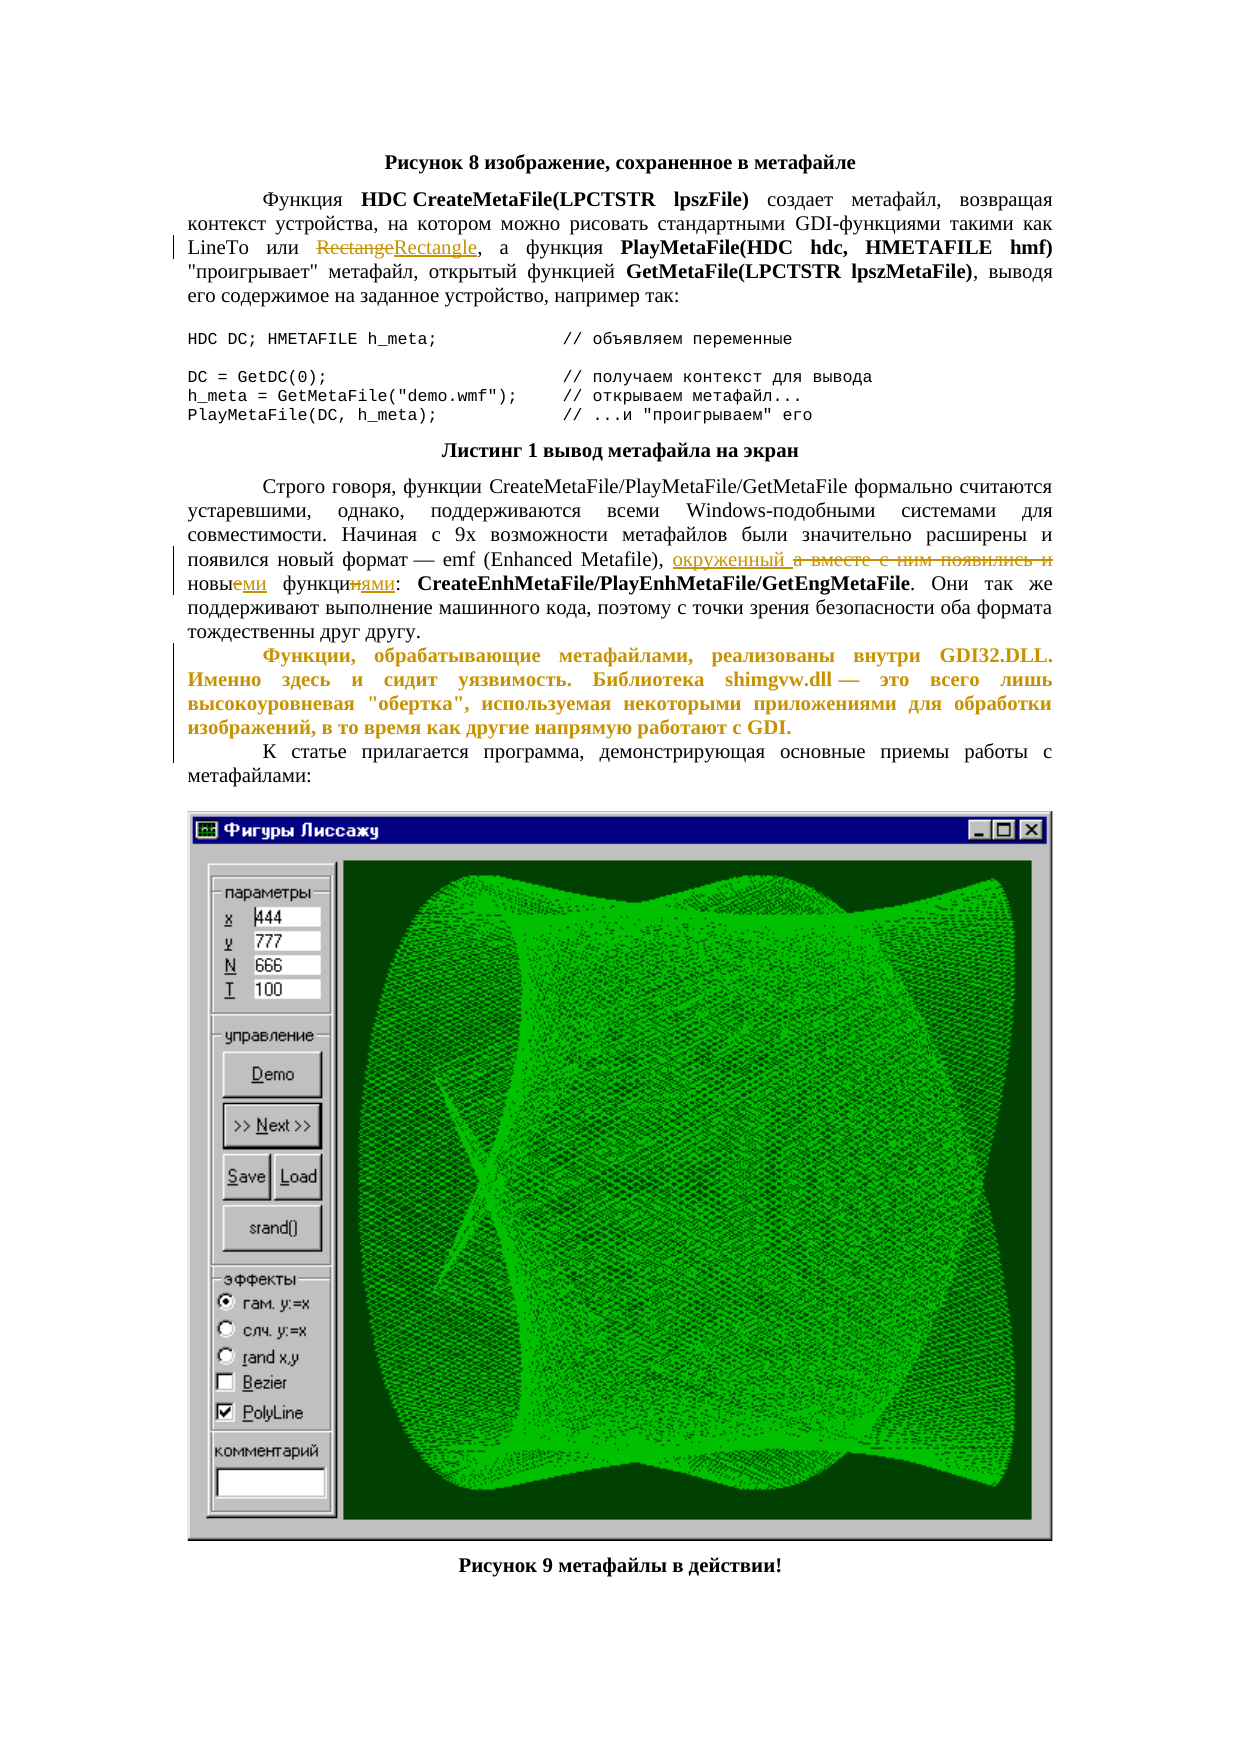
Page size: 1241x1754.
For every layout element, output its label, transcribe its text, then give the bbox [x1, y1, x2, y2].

text Рисунок 9 метафайлы в действии! [187, 1553, 1053, 1577]
picture [187, 811, 1053, 1541]
text Функция HDC CreateMetaFile(LPCTSTR lpszFile) создает метафайл, возвращая контекст устройства, на котором можно рисовать стандартными GDI-функциями такими как LineTo или Rectangle, а функция PlayMetaFile(HDC hdc, HMETAFILE hmf) "проигрывает" метафайл, открытый функцией GetMetaFile(LPCTSTR lpszMetaFile), выводя его содержимое на заданное устройство, например так: [187, 187, 1053, 307]
text DC = GetDC(0); // получаем контекст для вывода [187, 369, 1053, 387]
text PlayMetaFile(DC, h_meta); // ...и "проигрываем" его [187, 406, 1053, 425]
text HDC DC; HMETAFILE h_meta; // объявляем переменные [187, 331, 1053, 350]
text h_meta = GetMetaFile("demo.wmf"); // открываем метафайл... [187, 387, 1053, 406]
text Рисунок 8 изображение, сохраненное в метафайле [187, 150, 1053, 174]
text Листинг 1 вывод метафайла на экран [187, 438, 1053, 462]
text Строго говоря, функции CreateMetaFile/PlayMetaFile/GetMetaFile формально считаются устаревшими, однако, поддерживаются всеми Windows-подобными системами для совместимости. Начиная с 9x возможности метафайлов были значительно расширены и появился новый формат — emf (Enhanced Metafile), окруженный новыми функциями: CreateEnhMetaFile/PlayEnhMetaFile/GetEngMetaFile. Они так же поддерживают выполнение машинного кода, поэтому с точки зрения безопасности оба формата тождественны друг другу. [187, 474, 1053, 643]
text К статье прилагается программа, демонстрирующая основные приемы работы с метафайлами: [187, 739, 1053, 787]
text Функции, обрабатывающие метафайлами, реализованы внутри GDI32.DLL. Именно здесь и сидит уязвимость. Библиотека shimgvw.dll — это всего лишь высокоуровневая "обертка", используемая некоторыми приложениями для обработки изображений, в то время как другие напрямую работают с GDI. [187, 643, 1053, 739]
